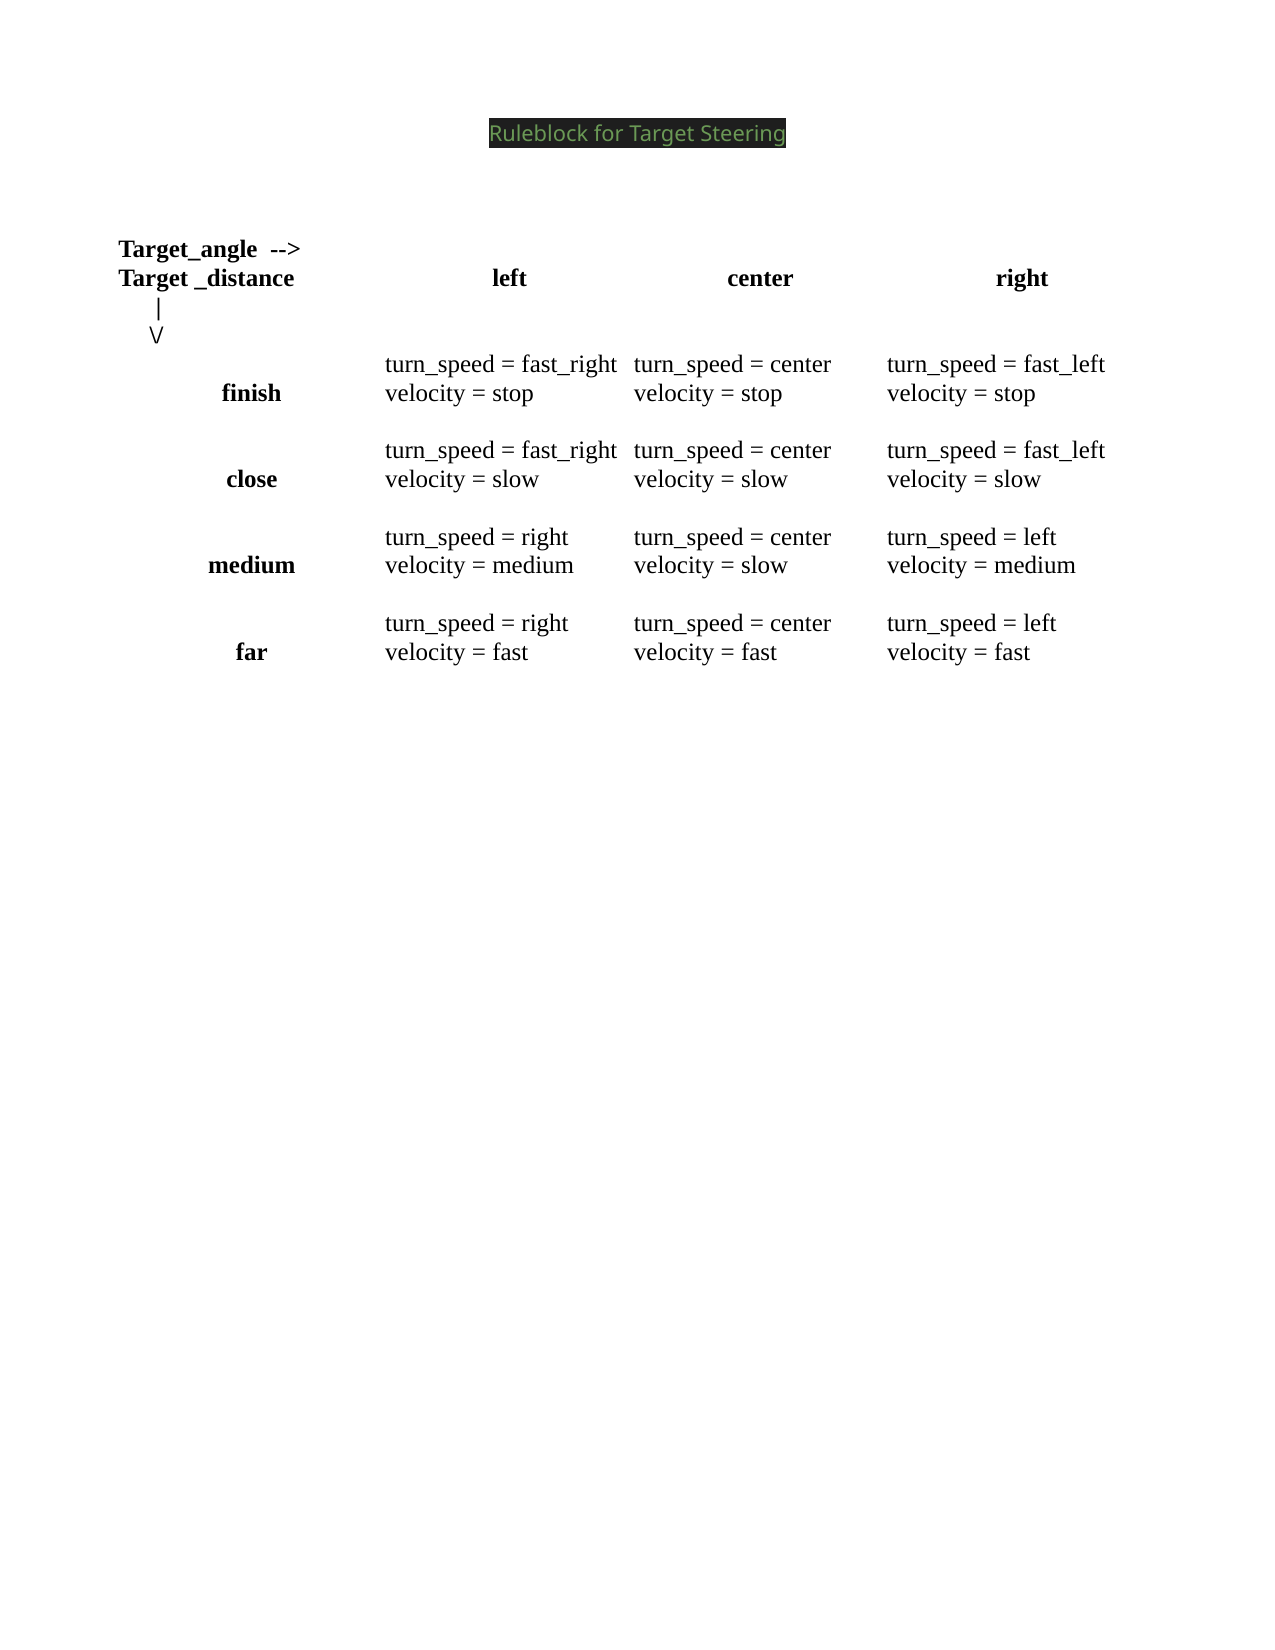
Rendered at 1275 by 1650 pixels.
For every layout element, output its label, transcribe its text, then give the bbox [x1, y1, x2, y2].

table_cell medium [118, 522, 385, 608]
table_cell turn_speed = fast_right velocity = slow [385, 435, 634, 522]
table_header center [634, 205, 887, 349]
table_header left [385, 205, 634, 349]
table_cell turn_speed = center velocity = slow [634, 522, 887, 608]
table_cell turn_speed = center velocity = fast [634, 608, 887, 694]
text Ruleblock for Target Steering [118, 118, 1157, 148]
table_cell turn_speed = center velocity = slow [634, 435, 887, 522]
table_cell turn_speed = fast_left velocity = slow [887, 435, 1157, 522]
table_header Target_angle --> Target _distance | \/ [118, 205, 385, 349]
table_cell turn_speed = fast_left velocity = stop [887, 349, 1157, 435]
table_cell turn_speed = fast_right velocity = stop [385, 349, 634, 435]
table_cell turn_speed = right velocity = fast [385, 608, 634, 694]
table_cell turn_speed = right velocity = medium [385, 522, 634, 608]
table_cell turn_speed = left velocity = fast [887, 608, 1157, 694]
table_cell turn_speed = left velocity = medium [887, 522, 1157, 608]
table_cell finish [118, 349, 385, 435]
table_cell close [118, 435, 385, 522]
table_cell turn_speed = center velocity = stop [634, 349, 887, 435]
table_cell far [118, 608, 385, 694]
table_header right [887, 205, 1157, 349]
